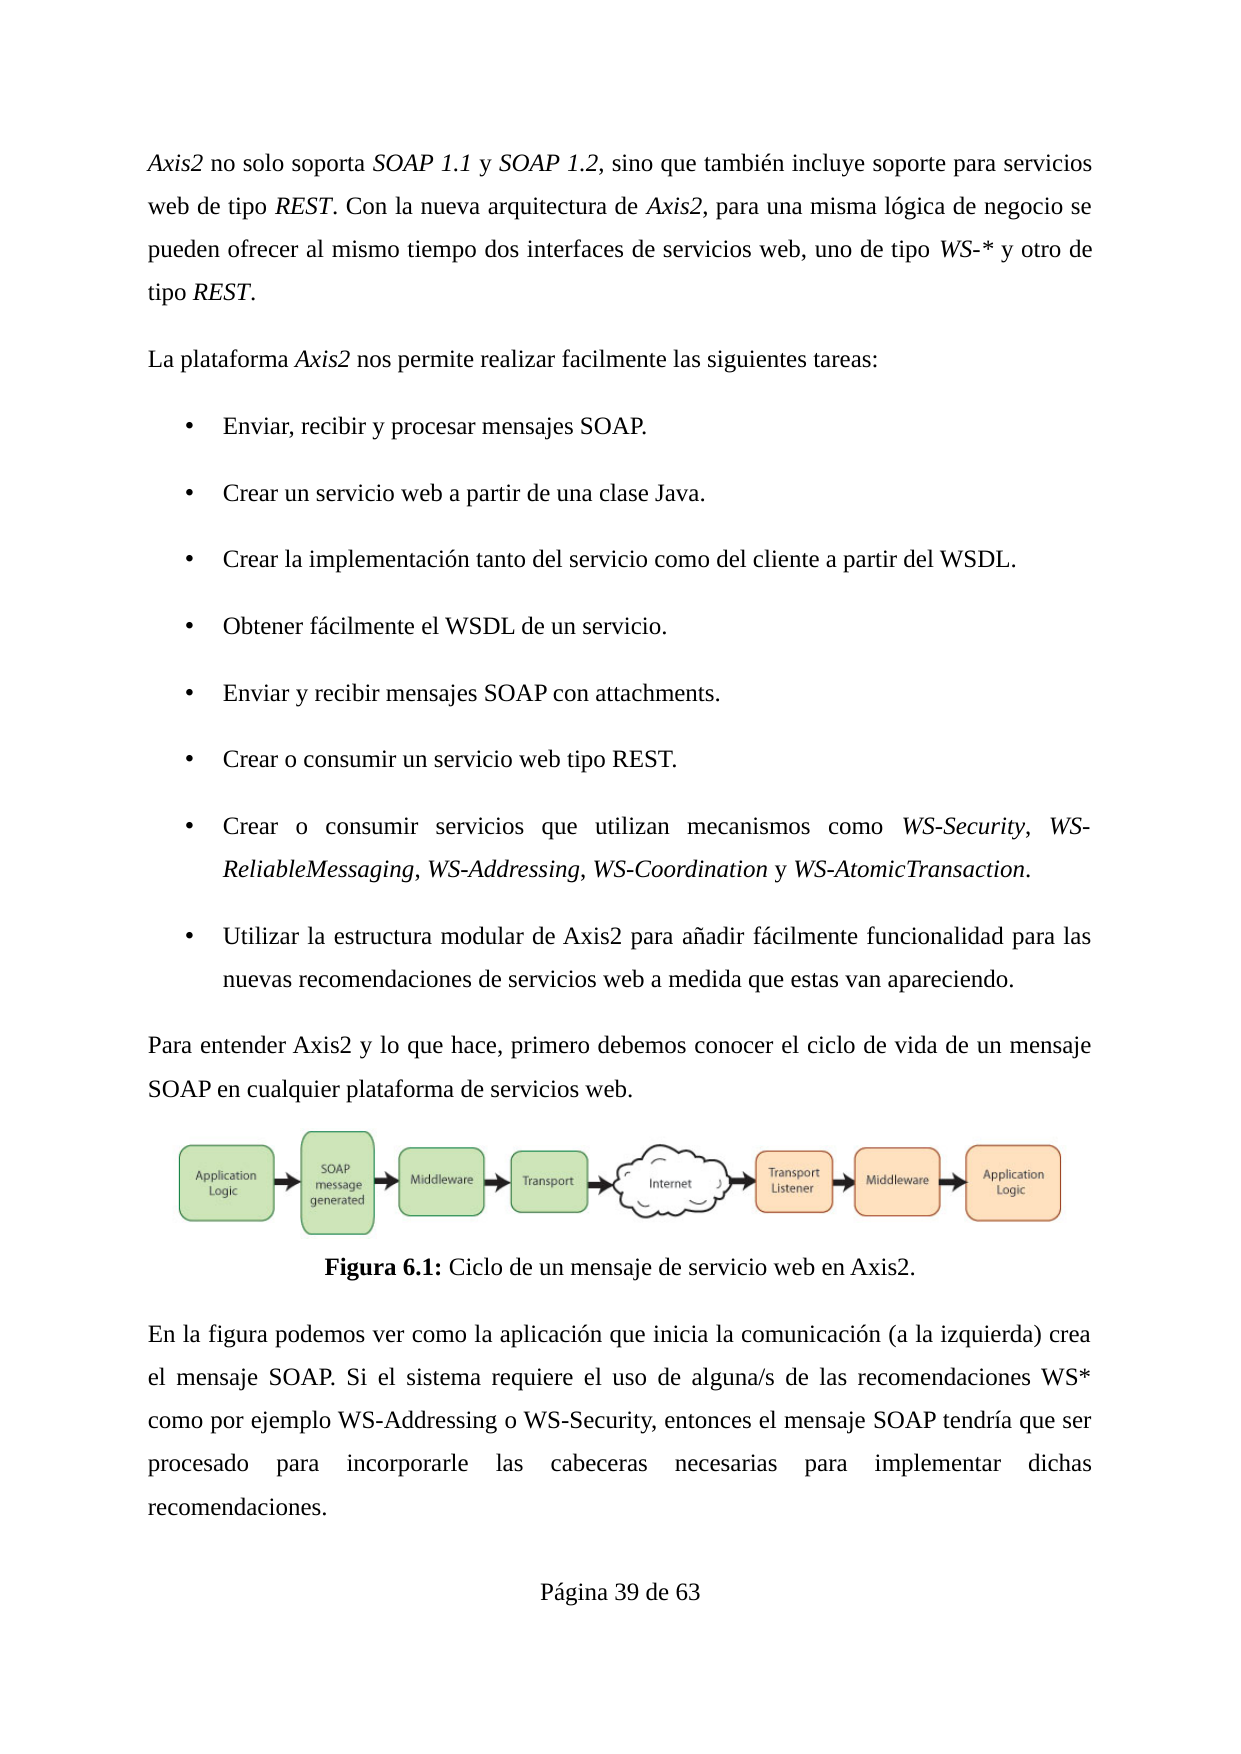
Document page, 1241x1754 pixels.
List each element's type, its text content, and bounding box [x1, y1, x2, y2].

text Axis2 no solo soporta SOAP 1.1 y SOAP 1.2, sino que también incluye soporte para servicios web de tipo REST. Con la nueva arquitectura de Axis2, para una misma lógica de negocio se pueden ofrecer al mismo tiempo dos interfaces de servicios web, uno de tipo WS-* y otro de tipo REST. [148, 148, 1093, 306]
list Enviar, recibir y procesar mensajes SOAP. [185, 411, 1093, 440]
text Para entender Axis2 y lo que hace, primero debemos conocer el ciclo de vida de un mensaje SOAP en cualquier plataforma de servicios web. [148, 1031, 1093, 1102]
list Enviar y recibir mensajes SOAP con attachments. [185, 678, 1093, 706]
list Utilizar la estructura modular de Axis2 para añadir fácilmente funcionalidad para las nuevas recomendaciones de servicios web a medida que estas van apareciendo. [185, 921, 1093, 993]
text En la figura podemos ver como la aplicación que inicia la comunicación (a la izquierda) crea el mensaje SOAP. Si el sistema requiere el uso de alguna/s de las recomendaciones WS* como por ejemplo WS-Addressing o WS-Security, entonces el mensaje SOAP tendría que ser procesado para incorporarle las cabeceras necesarias para implementar dichas recomendaciones. [148, 1319, 1093, 1520]
list Crear o consumir un servicio web tipo REST. [185, 744, 1093, 773]
picture [147, 1128, 1093, 1239]
list Crear o consumir servicios que utilizan mecanismos como WS-Security, WS-ReliableMessaging, WS-Addressing, WS-Coordination y WS-AtomicTransaction. [185, 811, 1093, 883]
list Obtener fácilmente el WSDL de un servicio. [185, 611, 1093, 640]
list Crear la implementación tanto del servicio como del cliente a partir del WSDL. [185, 544, 1093, 573]
text La plataforma Axis2 nos permite realizar facilmente las siguientes tareas: [148, 344, 1093, 373]
text Figura 6.1: Ciclo de un mensaje de servicio web en Axis2. [148, 1239, 1093, 1281]
list Crear un servicio web a partir de una clase Java. [185, 478, 1093, 506]
